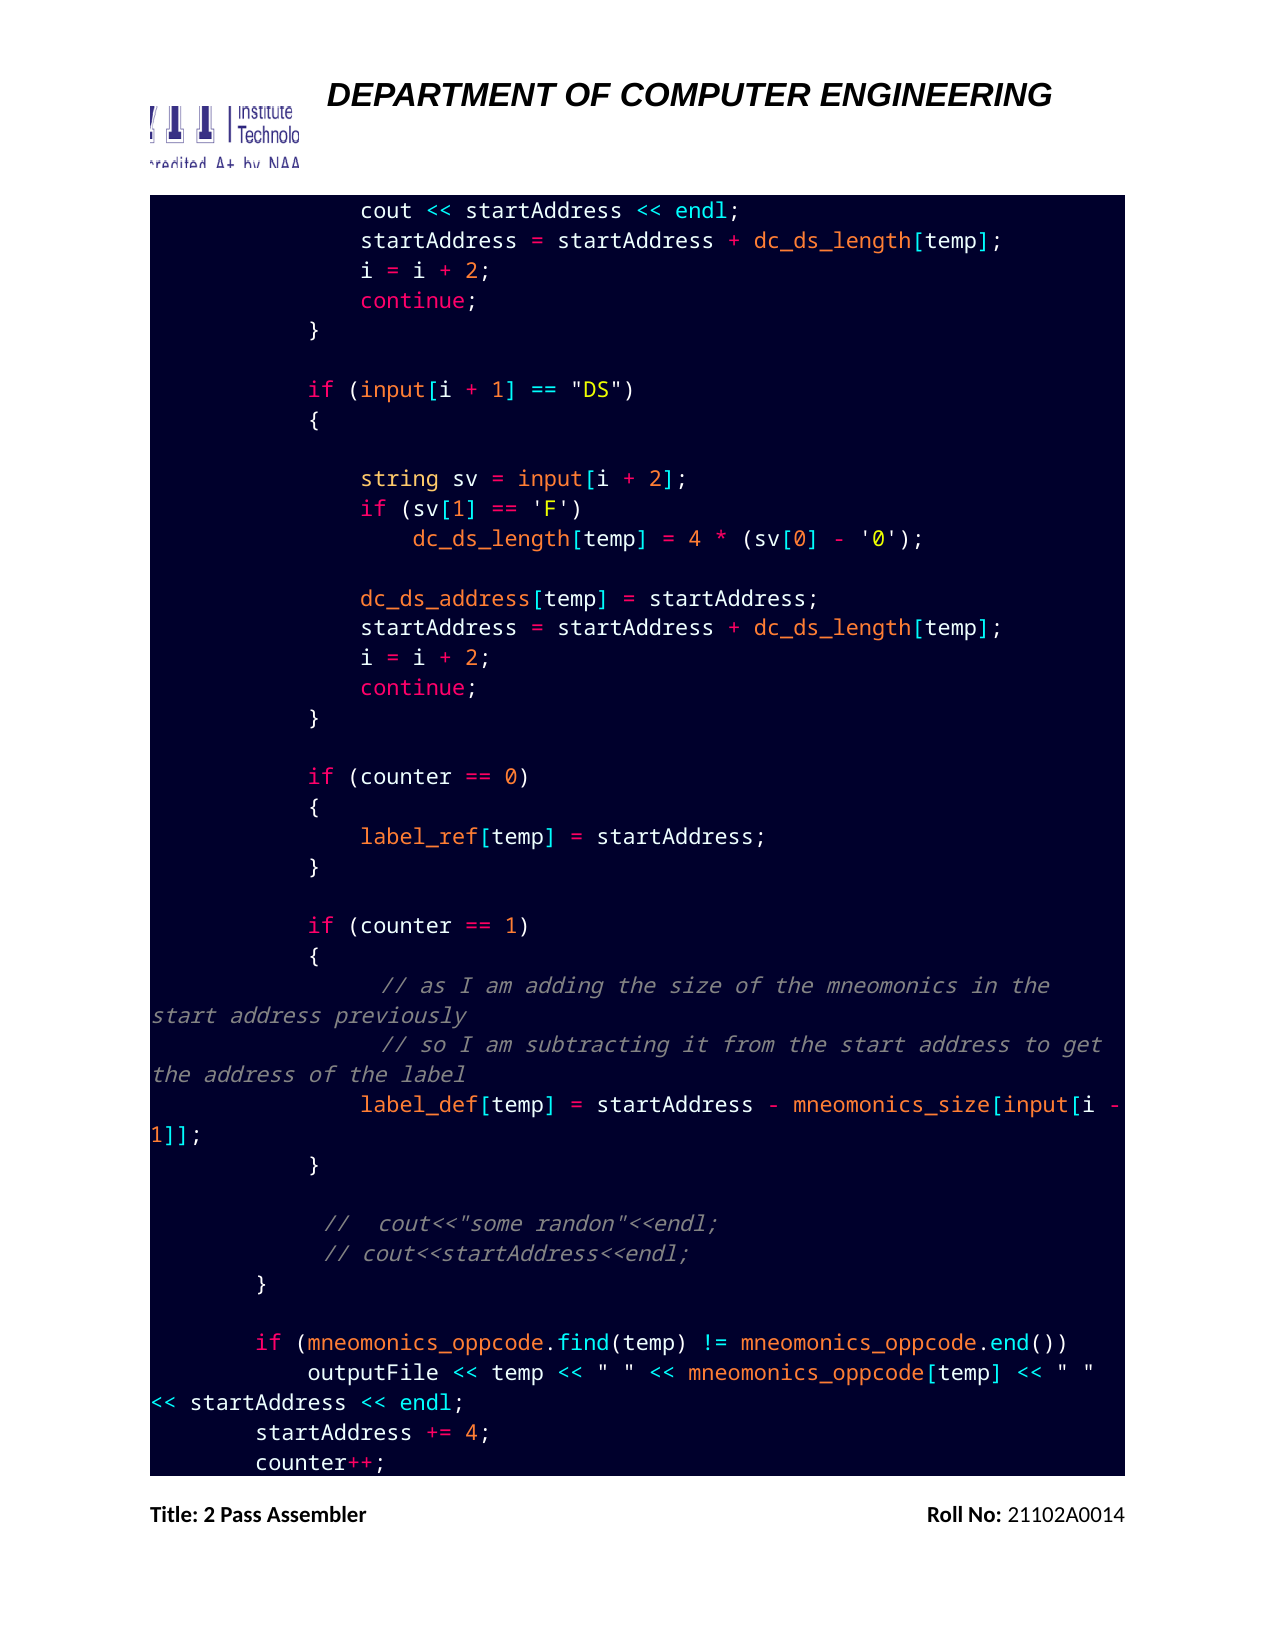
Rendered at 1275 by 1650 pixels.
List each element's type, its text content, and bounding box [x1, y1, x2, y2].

text } [150, 1148, 1125, 1178]
text if (mneomonics_oppcode.find(temp) != mneomonics_oppcode.end()) [150, 1327, 1125, 1357]
text startAddress += 4; [150, 1417, 1125, 1446]
text { [150, 940, 1125, 970]
text counter++; [150, 1446, 1125, 1476]
text { [150, 404, 1125, 433]
text } [150, 1268, 1125, 1297]
text { [150, 791, 1125, 821]
text } [150, 314, 1125, 344]
text label_def[temp] = startAddress - mneomonics_size[input[i - 1]]; [150, 1089, 1125, 1148]
text } [150, 851, 1125, 880]
text i = i + 2; [150, 255, 1125, 284]
text startAddress = startAddress + dc_ds_length[temp]; [150, 225, 1125, 255]
text startAddress = startAddress + dc_ds_length[temp]; [150, 612, 1125, 642]
text cout << startAddress << endl; [150, 195, 1125, 225]
text if (counter == 0) [150, 761, 1125, 791]
text } [150, 702, 1125, 731]
text if (counter == 1) [150, 910, 1125, 940]
text // so I am subtracting it from the start address to get the address of the label [150, 1029, 1125, 1089]
text string sv = input[i + 2]; [150, 463, 1125, 493]
text // cout<<startAddress<<endl; [150, 1238, 1125, 1268]
text if (input[i + 1] == "DS") [150, 374, 1125, 404]
text dc_ds_length[temp] = 4 * (sv[0] - '0'); [150, 523, 1125, 553]
text dc_ds_address[temp] = startAddress; [150, 582, 1125, 612]
text label_ref[temp] = startAddress; [150, 821, 1125, 851]
text i = i + 2; [150, 642, 1125, 672]
text // as I am adding the size of the mneomonics in the start address previously [150, 970, 1125, 1029]
text if (sv[1] == 'F') [150, 493, 1125, 523]
text continue; [150, 284, 1125, 314]
text continue; [150, 672, 1125, 702]
text // cout<<"some randon"<<endl; [150, 1208, 1125, 1238]
text outputFile << temp << " " << mneomonics_oppcode[temp] << " " << startAddress << endl; [150, 1357, 1125, 1417]
